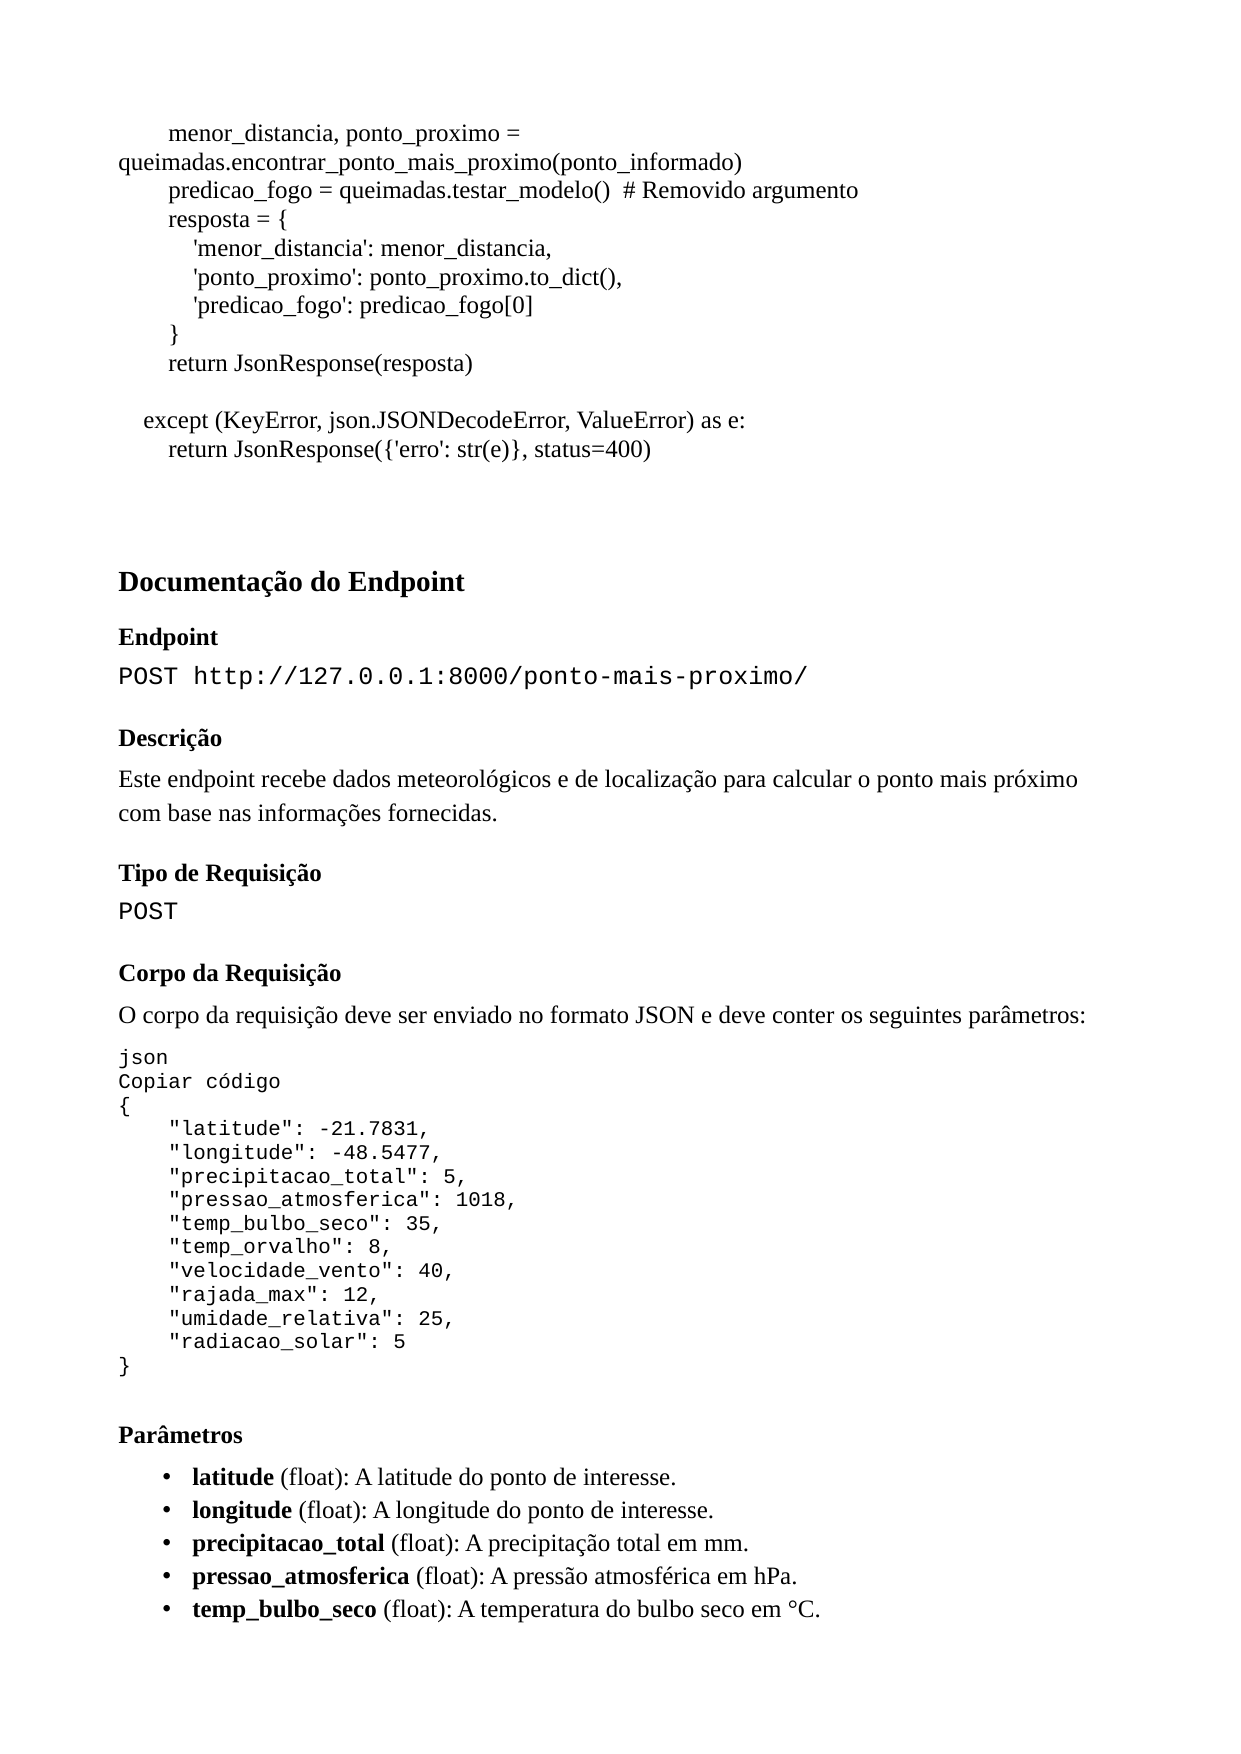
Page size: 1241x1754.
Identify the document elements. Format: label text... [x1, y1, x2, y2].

text "temp_orvalho": 8, [118, 1237, 1122, 1260]
text return JsonResponse(resposta) [118, 348, 1122, 377]
text "velocidade_vento": 40, [118, 1260, 1122, 1284]
list longitude (float): A longitude do ponto de interesse. [162, 1495, 1122, 1523]
text } [118, 319, 1122, 348]
text } [118, 1355, 1122, 1378]
text predicao_fogo = queimadas.testar_modelo() # Removido argumento [118, 176, 1122, 204]
list latitude (float): A latitude do ponto de interesse. [162, 1462, 1122, 1490]
text O corpo da requisição deve ser enviado no formato JSON e deve conter os seguintes parâmetros: [118, 1000, 1122, 1028]
subtitle Tipo de Requisição [118, 858, 1122, 886]
text "longitude": -48.5477, [118, 1142, 1122, 1166]
text resposta = { [118, 204, 1122, 233]
text POST [118, 899, 1122, 927]
list temp_bulbo_seco (float): A temperatura do bulbo seco em °C. [162, 1594, 1122, 1622]
text "radiacao_solar": 5 [118, 1331, 1122, 1355]
subtitle Endpoint [118, 622, 1122, 651]
text "temp_bulbo_seco": 35, [118, 1213, 1122, 1237]
text Copiar código [118, 1071, 1122, 1095]
subtitle Descrição [118, 723, 1122, 752]
text "pressao_atmosferica": 1018, [118, 1189, 1122, 1213]
text { [118, 1095, 1122, 1118]
text "rajada_max": 12, [118, 1284, 1122, 1307]
text "latitude": -21.7831, [118, 1118, 1122, 1142]
subtitle Documentação do Endpoint [118, 564, 1122, 597]
text 'ponto_proximo': ponto_proximo.to_dict(), [118, 262, 1122, 291]
text 'predicao_fogo': predicao_fogo[0] [118, 291, 1122, 319]
text json [118, 1047, 1122, 1071]
text except (KeyError, json.JSONDecodeError, ValueError) as e: [118, 406, 1122, 434]
text Este endpoint recebe dados meteorológicos e de localização para calcular o ponto mais próximo com base nas informações fornecidas. [118, 764, 1122, 826]
text "umidade_relativa": 25, [118, 1307, 1122, 1331]
text return JsonResponse({'erro': str(e)}, status=400) [118, 434, 1122, 463]
text "precipitacao_total": 5, [118, 1166, 1122, 1189]
text POST http://127.0.0.1:8000/ponto-mais-proximo/ [118, 664, 1122, 692]
text menor_distancia, ponto_proximo = queimadas.encontrar_ponto_mais_proximo(ponto_informado) [118, 118, 1122, 176]
text 'menor_distancia': menor_distancia, [118, 233, 1122, 262]
subtitle Parâmetros [118, 1420, 1122, 1449]
list pressao_atmosferica (float): A pressão atmosférica em hPa. [162, 1561, 1122, 1589]
list precipitacao_total (float): A precipitação total em mm. [162, 1528, 1122, 1556]
subtitle Corpo da Requisição [118, 958, 1122, 987]
